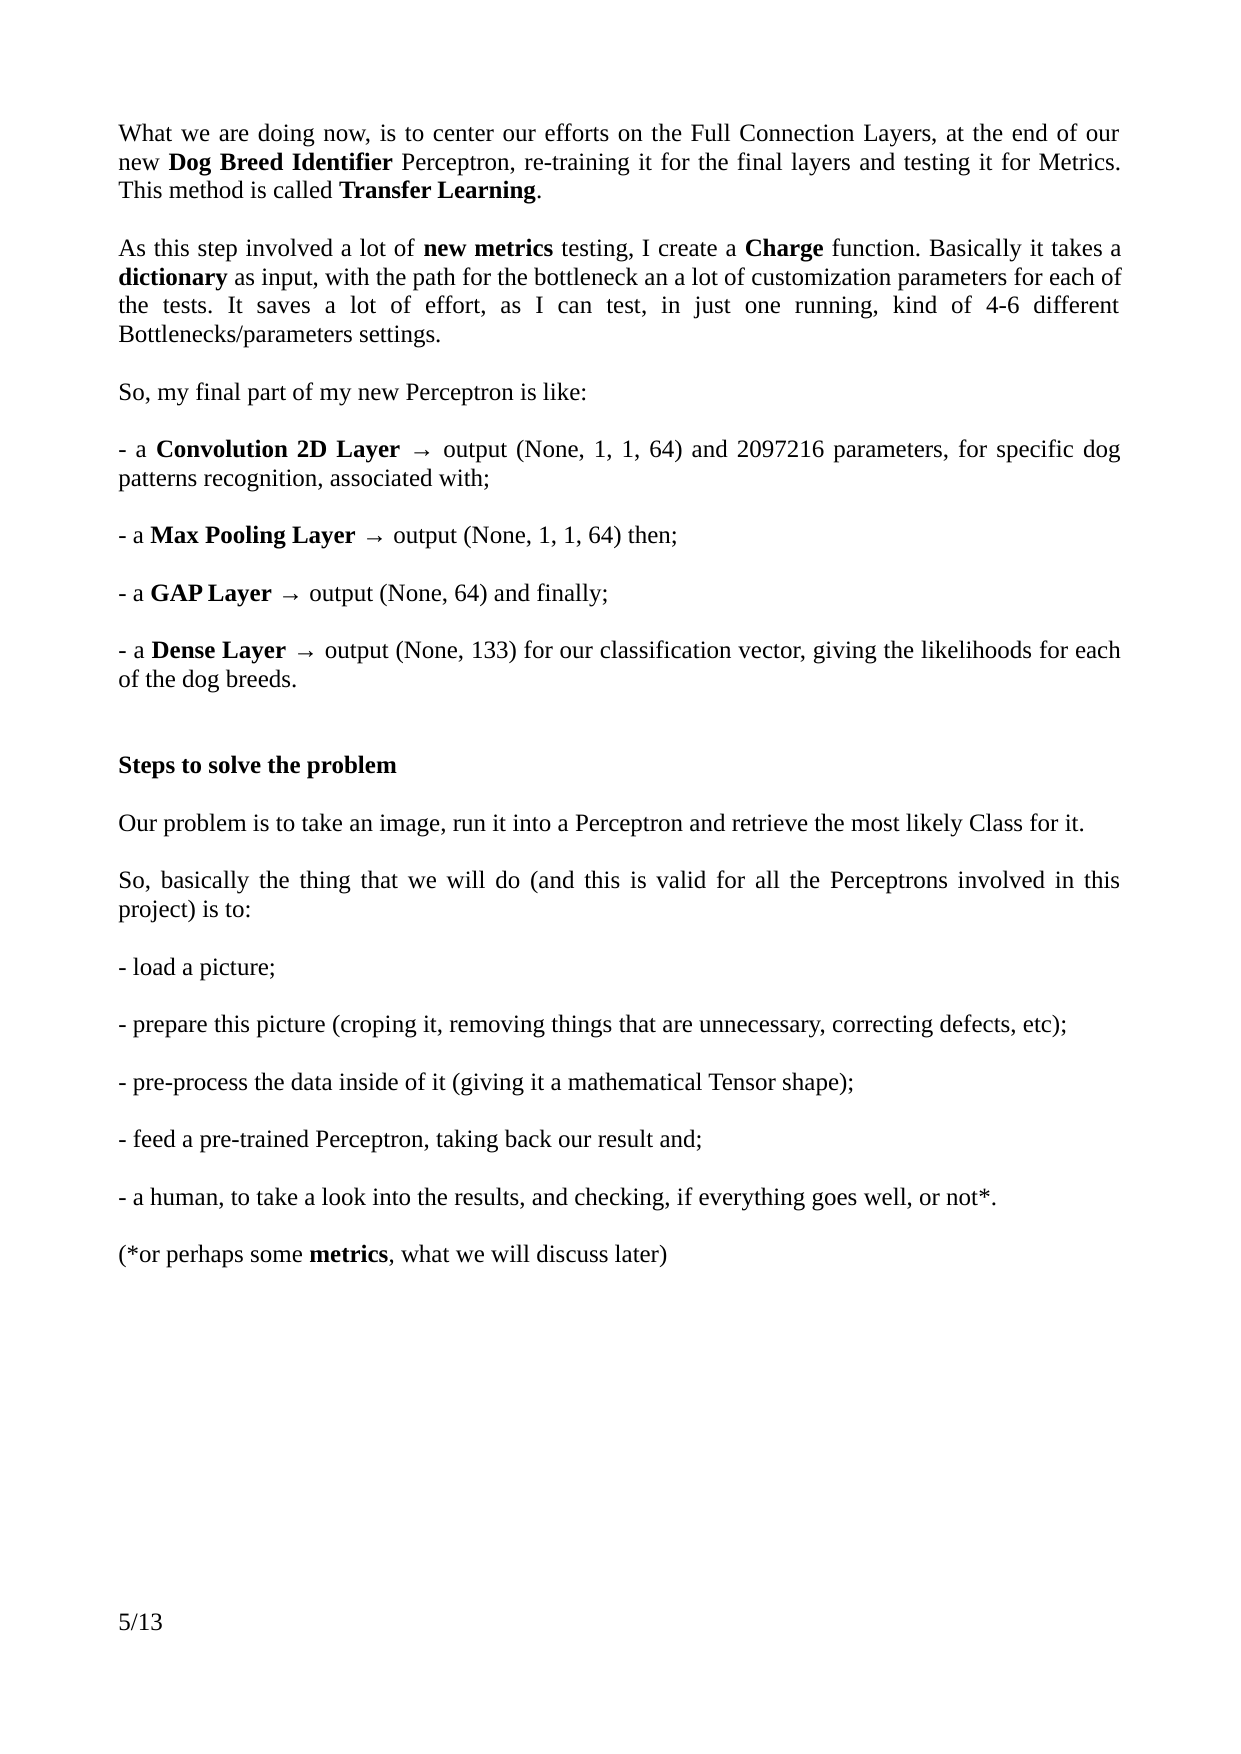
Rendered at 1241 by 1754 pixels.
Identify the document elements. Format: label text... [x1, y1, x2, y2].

text Steps to solve the problem [118, 751, 1122, 779]
text - a Dense Layer → output (None, 133) for our classification vector, giving the likelihoods for each of the dog breeds. [118, 636, 1122, 693]
text - pre-process the data inside of it (giving it a mathematical Tensor shape); [118, 1067, 1122, 1096]
text As this step involved a lot of new metrics testing, I create a Charge function. Basically it takes a dictionary as input, with the path for the bottleneck an a lot of customization parameters for each of the tests. It saves a lot of effort, as I can test, in just one running, kind of 4-6 different Bottlenecks/parameters settings. [118, 233, 1122, 348]
text What we are doing now, is to center our efforts on the Full Connection Layers, at the end of our new Dog Breed Identifier Perceptron, re-training it for the final layers and testing it for Metrics. This method is called Transfer Learning. [118, 118, 1122, 204]
text - a Convolution 2D Layer → output (None, 1, 1, 64) and 2097216 parameters, for specific dog patterns recognition, associated with; [118, 434, 1122, 492]
text - a human, to take a look into the results, and checking, if everything goes well, or not*. [118, 1182, 1122, 1211]
text So, my final part of my new Perceptron is like: [118, 377, 1122, 406]
text - prepare this picture (croping it, removing things that are unnecessary, correcting defects, etc); [118, 1009, 1122, 1038]
text Our problem is to take an image, run it into a Perceptron and retrieve the most likely Class for it. [118, 808, 1122, 837]
text - a Max Pooling Layer → output (None, 1, 1, 64) then; [118, 521, 1122, 549]
text - a GAP Layer → output (None, 64) and finally; [118, 578, 1122, 607]
text - load a picture; [118, 952, 1122, 981]
text So, basically the thing that we will do (and this is valid for all the Perceptrons involved in this project) is to: [118, 866, 1122, 923]
text - feed a pre-trained Perceptron, taking back our result and; [118, 1124, 1122, 1153]
text (*or perhaps some metrics, what we will discuss later) [118, 1239, 1122, 1268]
